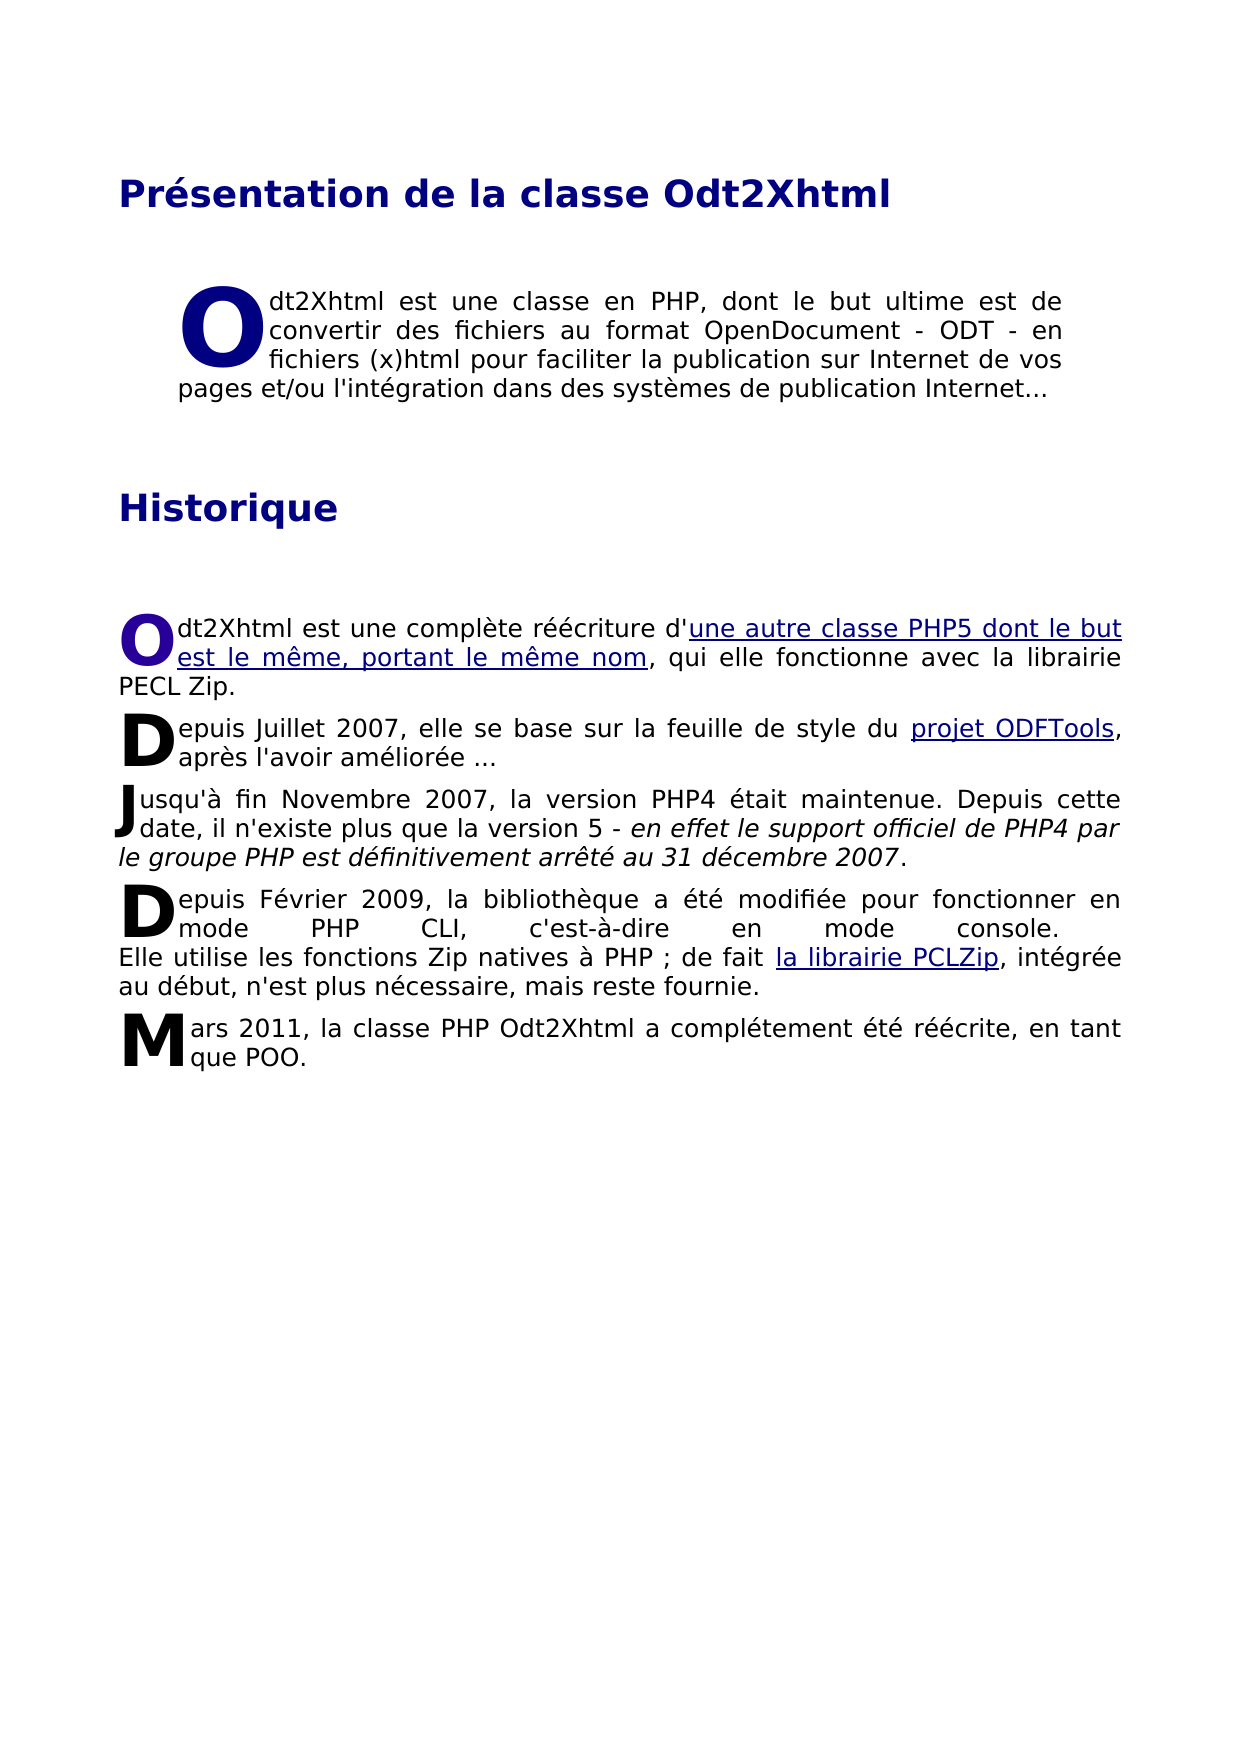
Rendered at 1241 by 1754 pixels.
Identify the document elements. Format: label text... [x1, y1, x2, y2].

text Odt2Xhtml est une classe en PHP, dont le but ultime est de convertir des fichiers au format OpenDocument - ODT - en fichiers (x)html pour faciliter la publication sur Internet de vos pages et/ou l'intégration dans des systèmes de publication Internet... [177, 287, 1063, 403]
text Jusqu'à fin Novembre 2007, la version PHP4 était maintenue. Depuis cette date, il n'existe plus que la version 5 - en effet le support officiel de PHP4 par le groupe PHP est définitivement arrêté au 31 décembre 2007. [118, 785, 1122, 872]
subtitle Historique [118, 487, 1122, 531]
subtitle Présentation de la classe Odt2Xhtml [118, 172, 1122, 216]
text Odt2Xhtml est une complète réécriture d'une autre classe PHP5 dont le but est le même, portant le même nom, qui elle fonctionne avec la librairie PECL Zip. [118, 614, 1122, 702]
text Depuis Février 2009, la bibliothèque a été modifiée pour fonctionner en mode PHP CLI, c'est-à-dire en mode console. Elle utilise les fonctions Zip natives à PHP ; de fait la librairie PCLZip, intégrée au début, n'est plus nécessaire, mais reste fournie. [118, 885, 1122, 1002]
text Mars 2011, la classe PHP Odt2Xhtml a complétement été réécrite, en tant que POO. [118, 1014, 1122, 1072]
text Depuis Juillet 2007, elle se base sur la feuille de style du projet ODFTools, après l'avoir améliorée ... [118, 714, 1122, 772]
